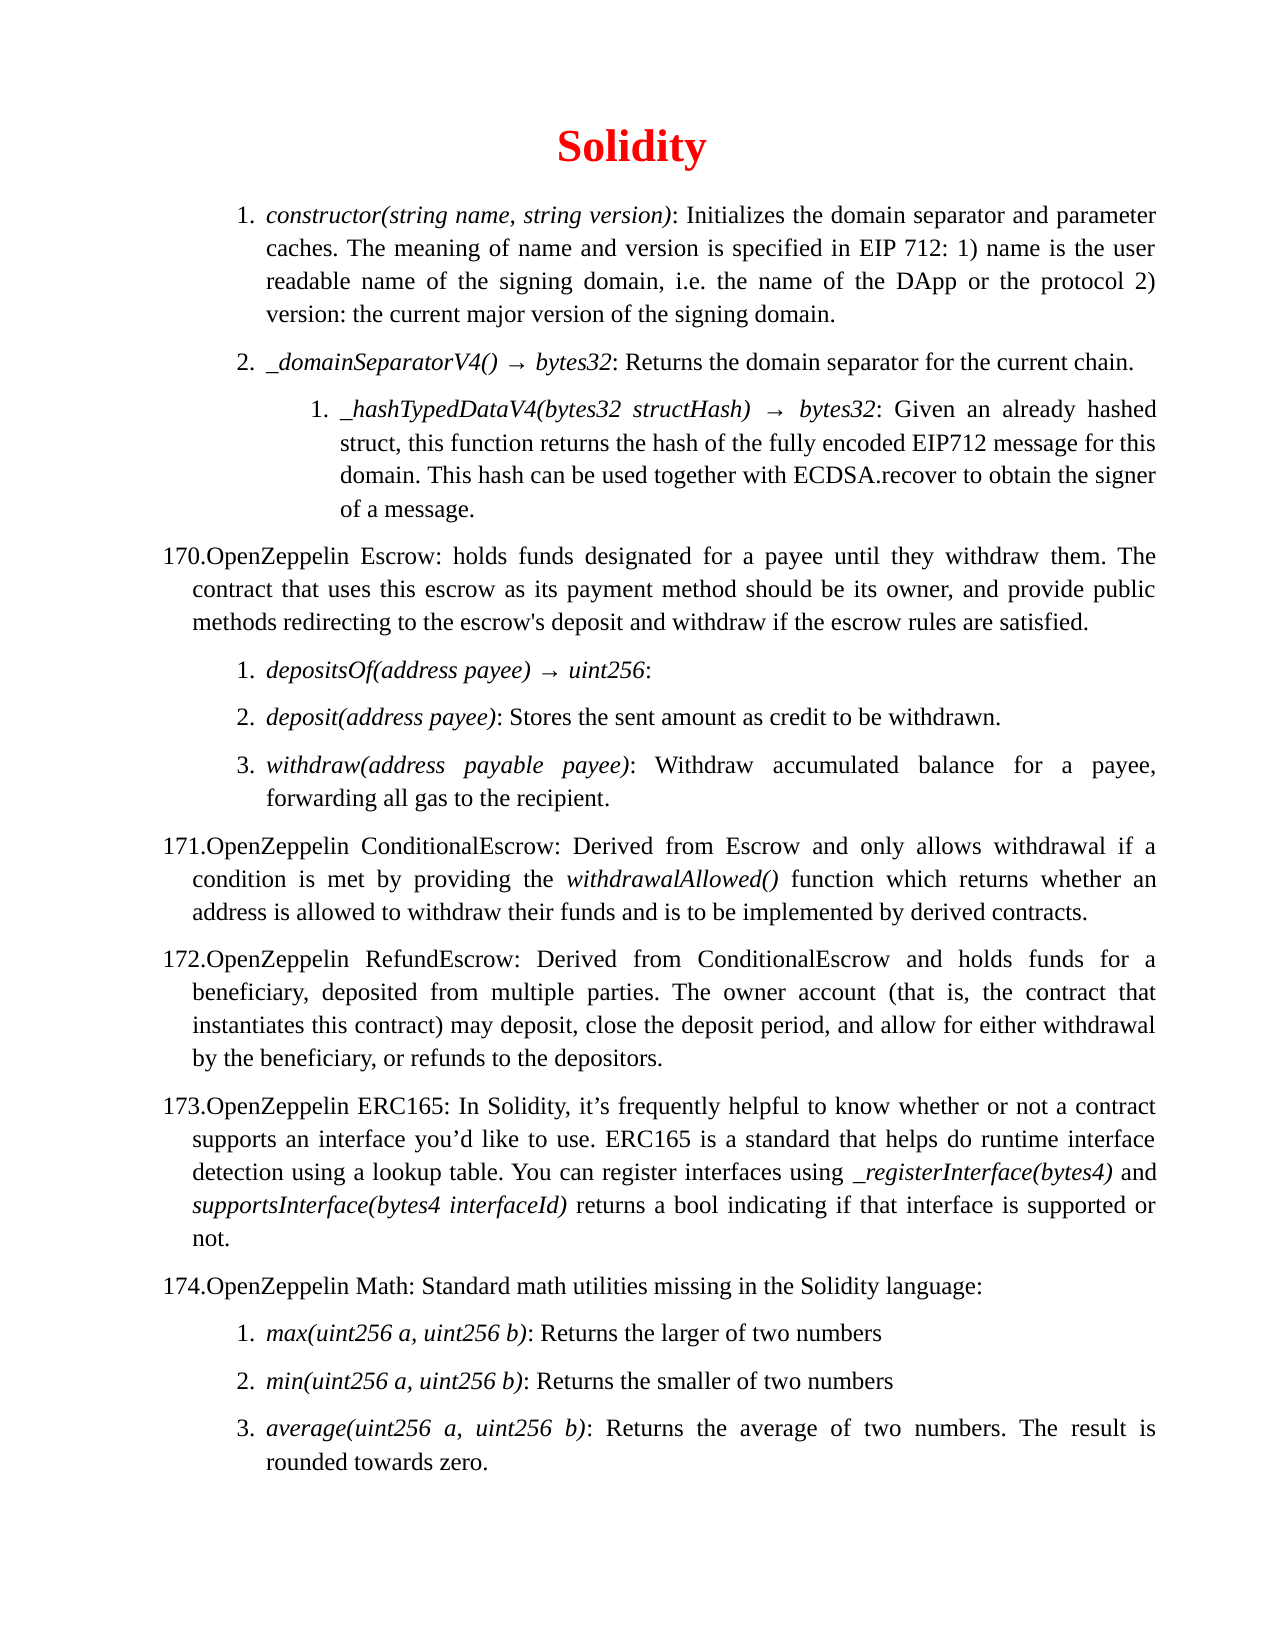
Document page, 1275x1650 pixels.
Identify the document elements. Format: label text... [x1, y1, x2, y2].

list OpenZeppelin RefundEscrow: Derived from ConditionalEscrow and holds funds for a beneficiary, deposited from multiple parties. The owner account (that is, the contract that instantiates this contract) may deposit, close the deposit period, and allow for either withdrawal by the beneficiary, or refunds to the depositors. [162, 944, 1157, 1072]
list depositsOf(address payee) → uint256: [236, 655, 1157, 684]
list OpenZeppelin Math: Standard math utilities missing in the Solidity language: [162, 1271, 1157, 1299]
list OpenZeppelin ConditionalEscrow: Derived from Escrow and only allows withdrawal if a condition is met by providing the withdrawalAllowed() function which returns whether an address is allowed to withdraw their funds and is to be implemented by derived contracts. [162, 831, 1157, 926]
list min(uint256 a, uint256 b): Returns the smaller of two numbers [236, 1366, 1157, 1395]
list withdraw(address payable payee): Withdraw accumulated balance for a payee, forwarding all gas to the recipient. [236, 750, 1157, 812]
list OpenZeppelin ERC165: In Solidity, it’s frequently helpful to know whether or not a contract supports an interface you’d like to use. ERC165 is a standard that helps do runtime interface detection using a lookup table. You can register interfaces using _registerInterface(bytes4) and supportsInterface(bytes4 interfaceId) returns a bool indicating if that interface is supported or not. [162, 1091, 1157, 1252]
list _domainSeparatorV4() → bytes32: Returns the domain separator for the current chain. [236, 347, 1157, 376]
list max(uint256 a, uint256 b): Returns the larger of two numbers [236, 1318, 1157, 1347]
list deposit(address payee): Stores the sent amount as credit to be withdrawn. [236, 702, 1157, 731]
list _hashTypedDataV4(bytes32 structHash) → bytes32: Given an already hashed struct, this function returns the hash of the fully encoded EIP712 message for this domain. This hash can be used together with ECDSA.recover to obtain the signer of a message. [310, 394, 1157, 522]
list average(uint256 a, uint256 b): Returns the average of two numbers. The result is rounded towards zero. [236, 1413, 1157, 1475]
list constructor(string name, string version): Initializes the domain separator and parameter caches. The meaning of name and version is specified in EIP 712: 1) name is the user readable name of the signing domain, i.e. the name of the DApp or the protocol 2) version: the current major version of the signing domain. [236, 200, 1157, 328]
list OpenZeppelin Escrow: holds funds designated for a payee until they withdraw them. The contract that uses this escrow as its payment method should be its owner, and provide public methods redirecting to the escrow's deposit and withdraw if the escrow rules are satisfied. [162, 541, 1157, 636]
